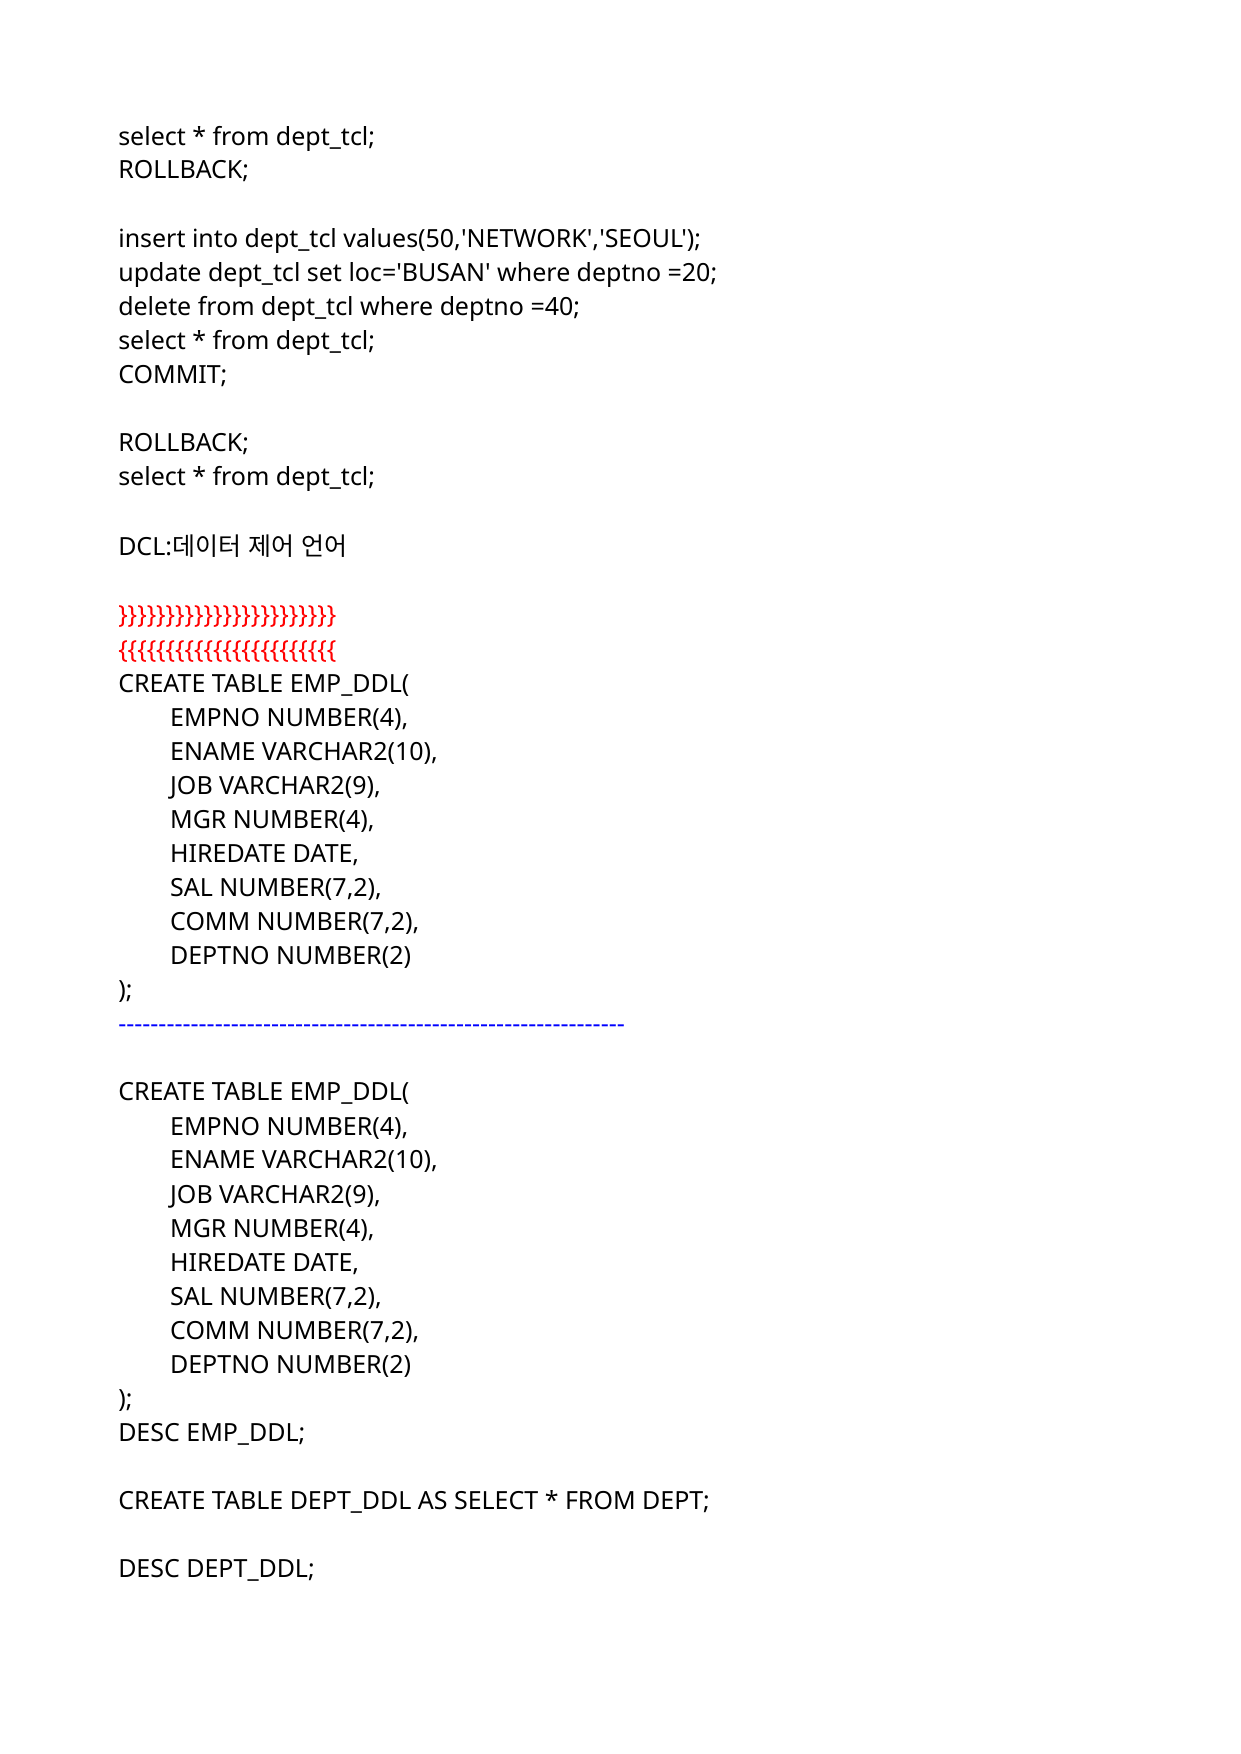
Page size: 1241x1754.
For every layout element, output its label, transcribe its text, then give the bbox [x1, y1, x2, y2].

text DEPTNO NUMBER(2) [118, 1347, 1122, 1381]
text insert into dept_tcl values(50,'NETWORK','SEOUL'); [118, 220, 1122, 254]
text JOB VARCHAR2(9), [118, 1176, 1122, 1210]
text HIREDATE DATE, [118, 836, 1122, 870]
text ROLLBACK; [118, 425, 1122, 459]
text delete from dept_tcl where deptno =40; [118, 288, 1122, 322]
text CREATE TABLE DEPT_DDL AS SELECT * FROM DEPT; [118, 1483, 1122, 1517]
text SAL NUMBER(7,2), [118, 1278, 1122, 1312]
text COMMIT; [118, 357, 1122, 391]
text DESC DEPT_DDL; [118, 1551, 1122, 1585]
text ENAME VARCHAR2(10), [118, 733, 1122, 767]
text JOB VARCHAR2(9), [118, 767, 1122, 802]
text update dept_tcl set loc='BUSAN' where deptno =20; [118, 254, 1122, 288]
text EMPNO NUMBER(4), [118, 1108, 1122, 1142]
text CREATE TABLE EMP_DDL( [118, 665, 1122, 699]
text ROLLBACK; [118, 152, 1122, 186]
text ); [118, 972, 1122, 1006]
text --------------------------------------------------------------- [118, 1006, 1122, 1040]
text select * from dept_tcl; [118, 118, 1122, 152]
text select * from dept_tcl; [118, 459, 1122, 493]
text DEPTNO NUMBER(2) [118, 938, 1122, 972]
text ); [118, 1381, 1122, 1415]
text COMM NUMBER(7,2), [118, 904, 1122, 938]
text EMPNO NUMBER(4), [118, 699, 1122, 733]
text HIREDATE DATE, [118, 1244, 1122, 1278]
text DCL:데이터 제어 언어 [118, 527, 1122, 563]
text CREATE TABLE EMP_DDL( [118, 1074, 1122, 1108]
text DESC EMP_DDL; [118, 1415, 1122, 1449]
text SAL NUMBER(7,2), [118, 870, 1122, 904]
text COMM NUMBER(7,2), [118, 1312, 1122, 1347]
text MGR NUMBER(4), [118, 802, 1122, 836]
text {{{{{{{{{{{{{{{{{{{{{{{ [118, 631, 1122, 665]
text select * from dept_tcl; [118, 322, 1122, 357]
text ENAME VARCHAR2(10), [118, 1142, 1122, 1176]
text }}}}}}}}}}}}}}}}}}}}}}} [118, 597, 1122, 631]
text MGR NUMBER(4), [118, 1210, 1122, 1244]
